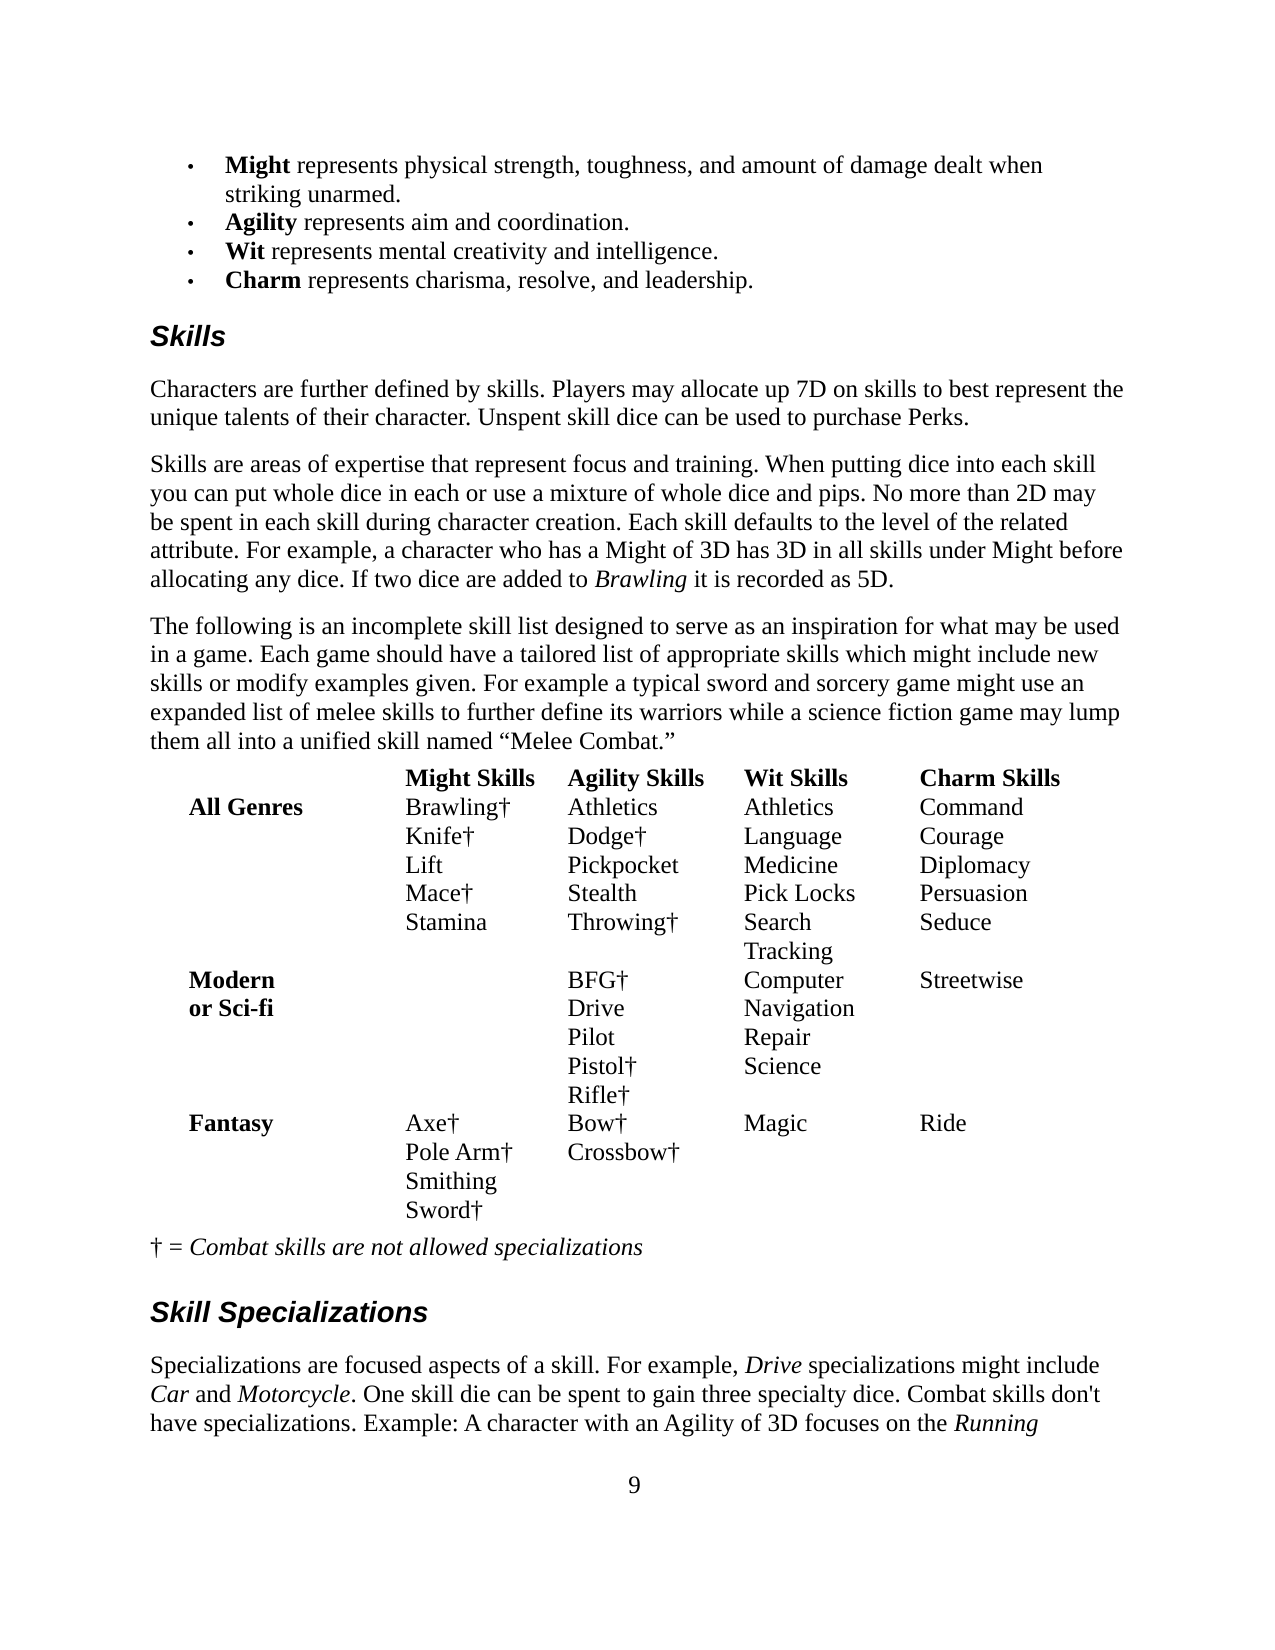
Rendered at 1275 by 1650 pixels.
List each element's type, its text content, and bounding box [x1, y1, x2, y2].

table_cell Pole Arm† [401, 1137, 563, 1166]
table_cell [184, 1137, 401, 1166]
table_cell [915, 936, 1091, 965]
text Characters are further defined by skills. Players may allocate up 7D on skills to best represent the unique talents of their character. Unspent skill dice can be used to purchase Perks. [150, 374, 1125, 431]
table_cell [915, 1195, 1091, 1223]
table_cell Seduce [915, 907, 1091, 936]
table_cell Diplomacy [915, 850, 1091, 878]
table_cell Streetwise [915, 965, 1091, 993]
text † = Combat skills are not allowed specializations [150, 1232, 1125, 1261]
table_cell Search [739, 907, 915, 936]
list Wit represents mental creativity and intelligence. [187, 236, 1125, 265]
table_cell [184, 1195, 401, 1223]
table_cell Persuasion [915, 879, 1091, 907]
table_cell [915, 994, 1091, 1022]
subtitle Skill Specializations [150, 1295, 1125, 1329]
table_cell [401, 1051, 563, 1080]
list Charm represents charisma, resolve, and leadership. [187, 265, 1125, 294]
table_cell Axe† [401, 1109, 563, 1137]
table_cell Crossbow† [563, 1137, 739, 1166]
table_cell [563, 1195, 739, 1223]
table_cell Stamina [401, 907, 563, 936]
table_cell Modern [184, 965, 401, 993]
table_cell Pickpocket [563, 850, 739, 878]
table_cell All Genres [184, 792, 401, 821]
text Skills are areas of expertise that represent focus and training. When putting dice into each skill you can put whole dice in each or use a mixture of whole dice and pips. No more than 2D may be spent in each skill during character creation. Each skill defaults to the level of the related attribute. For example, a character who has a Might of 3D has 3D in all skills under Might before allocating any dice. If two dice are added to Brawling it is recorded as 5D. [150, 449, 1125, 593]
table_cell Rifle† [563, 1080, 739, 1108]
table_cell Smithing [401, 1166, 563, 1195]
table_cell Ride [915, 1109, 1091, 1137]
table_cell Athletics [563, 792, 739, 821]
table_header Agility Skills [563, 764, 739, 792]
table_cell [184, 1022, 401, 1051]
table_cell [915, 1137, 1091, 1166]
list Might represents physical strength, toughness, and amount of damage dealt when striking unarmed. [187, 150, 1125, 207]
table_cell BFG† [563, 965, 739, 993]
table_cell Mace† [401, 879, 563, 907]
table_cell [401, 1080, 563, 1108]
table_cell Sword† [401, 1195, 563, 1223]
table_cell Lift [401, 850, 563, 878]
table_cell Language [739, 821, 915, 850]
table_cell Medicine [739, 850, 915, 878]
subtitle Skills [150, 319, 1125, 352]
table_cell [401, 994, 563, 1022]
table_cell Science [739, 1051, 915, 1080]
table_cell Bow† [563, 1109, 739, 1137]
table_header Charm Skills [915, 764, 1091, 792]
table_cell Drive [563, 994, 739, 1022]
table_cell [563, 1166, 739, 1195]
table_cell [915, 1166, 1091, 1195]
table_cell Dodge† [563, 821, 739, 850]
table_cell [739, 1137, 915, 1166]
table_cell [739, 1195, 915, 1223]
table_cell [184, 879, 401, 907]
table_cell [184, 821, 401, 850]
table_cell Magic [739, 1109, 915, 1137]
table_cell [184, 907, 401, 936]
table_cell Pick Locks [739, 879, 915, 907]
table_cell Command [915, 792, 1091, 821]
table_cell [401, 936, 563, 965]
table_cell Tracking [739, 936, 915, 965]
table_cell [401, 965, 563, 993]
table_cell [184, 1080, 401, 1108]
table_cell Brawling† [401, 792, 563, 821]
text The following is an incomplete skill list designed to serve as an inspiration for what may be used in a game. Each game should have a tailored list of appropriate skills which might include new skills or modify examples given. For example a typical sword and sorcery game might use an expanded list of melee skills to further define its warriors while a science fiction game may lump them all into a unified skill named “Melee Combat.” [150, 611, 1125, 754]
table_header Might Skills [401, 764, 563, 792]
table_header Wit Skills [739, 764, 915, 792]
table_cell Pistol† [563, 1051, 739, 1080]
table_cell Courage [915, 821, 1091, 850]
table_cell Computer [739, 965, 915, 993]
table_cell Navigation [739, 994, 915, 1022]
table_cell [915, 1080, 1091, 1108]
table_cell [184, 1051, 401, 1080]
table_cell [739, 1166, 915, 1195]
table_cell Throwing† [563, 907, 739, 936]
table_cell Athletics [739, 792, 915, 821]
text Specializations are focused aspects of a skill. For example, Drive specializations might include Car and Motorcycle. One skill die can be spent to gain three specialty dice. Combat skills don't have specializations. Example: A character with an Agility of 3D focuses on the Running [150, 1350, 1125, 1436]
table_cell Knife† [401, 821, 563, 850]
table_cell Pilot [563, 1022, 739, 1051]
table_header [184, 764, 401, 792]
table_cell Stealth [563, 879, 739, 907]
table_cell or Sci-fi [184, 994, 401, 1022]
list Agility represents aim and coordination. [187, 207, 1125, 236]
table_cell [184, 1166, 401, 1195]
table_cell [915, 1051, 1091, 1080]
table_cell Fantasy [184, 1109, 401, 1137]
table_cell [401, 1022, 563, 1051]
table_cell [184, 936, 401, 965]
table_cell [739, 1080, 915, 1108]
table_cell [915, 1022, 1091, 1051]
table_cell [184, 850, 401, 878]
table_cell [563, 936, 739, 965]
table_cell Repair [739, 1022, 915, 1051]
